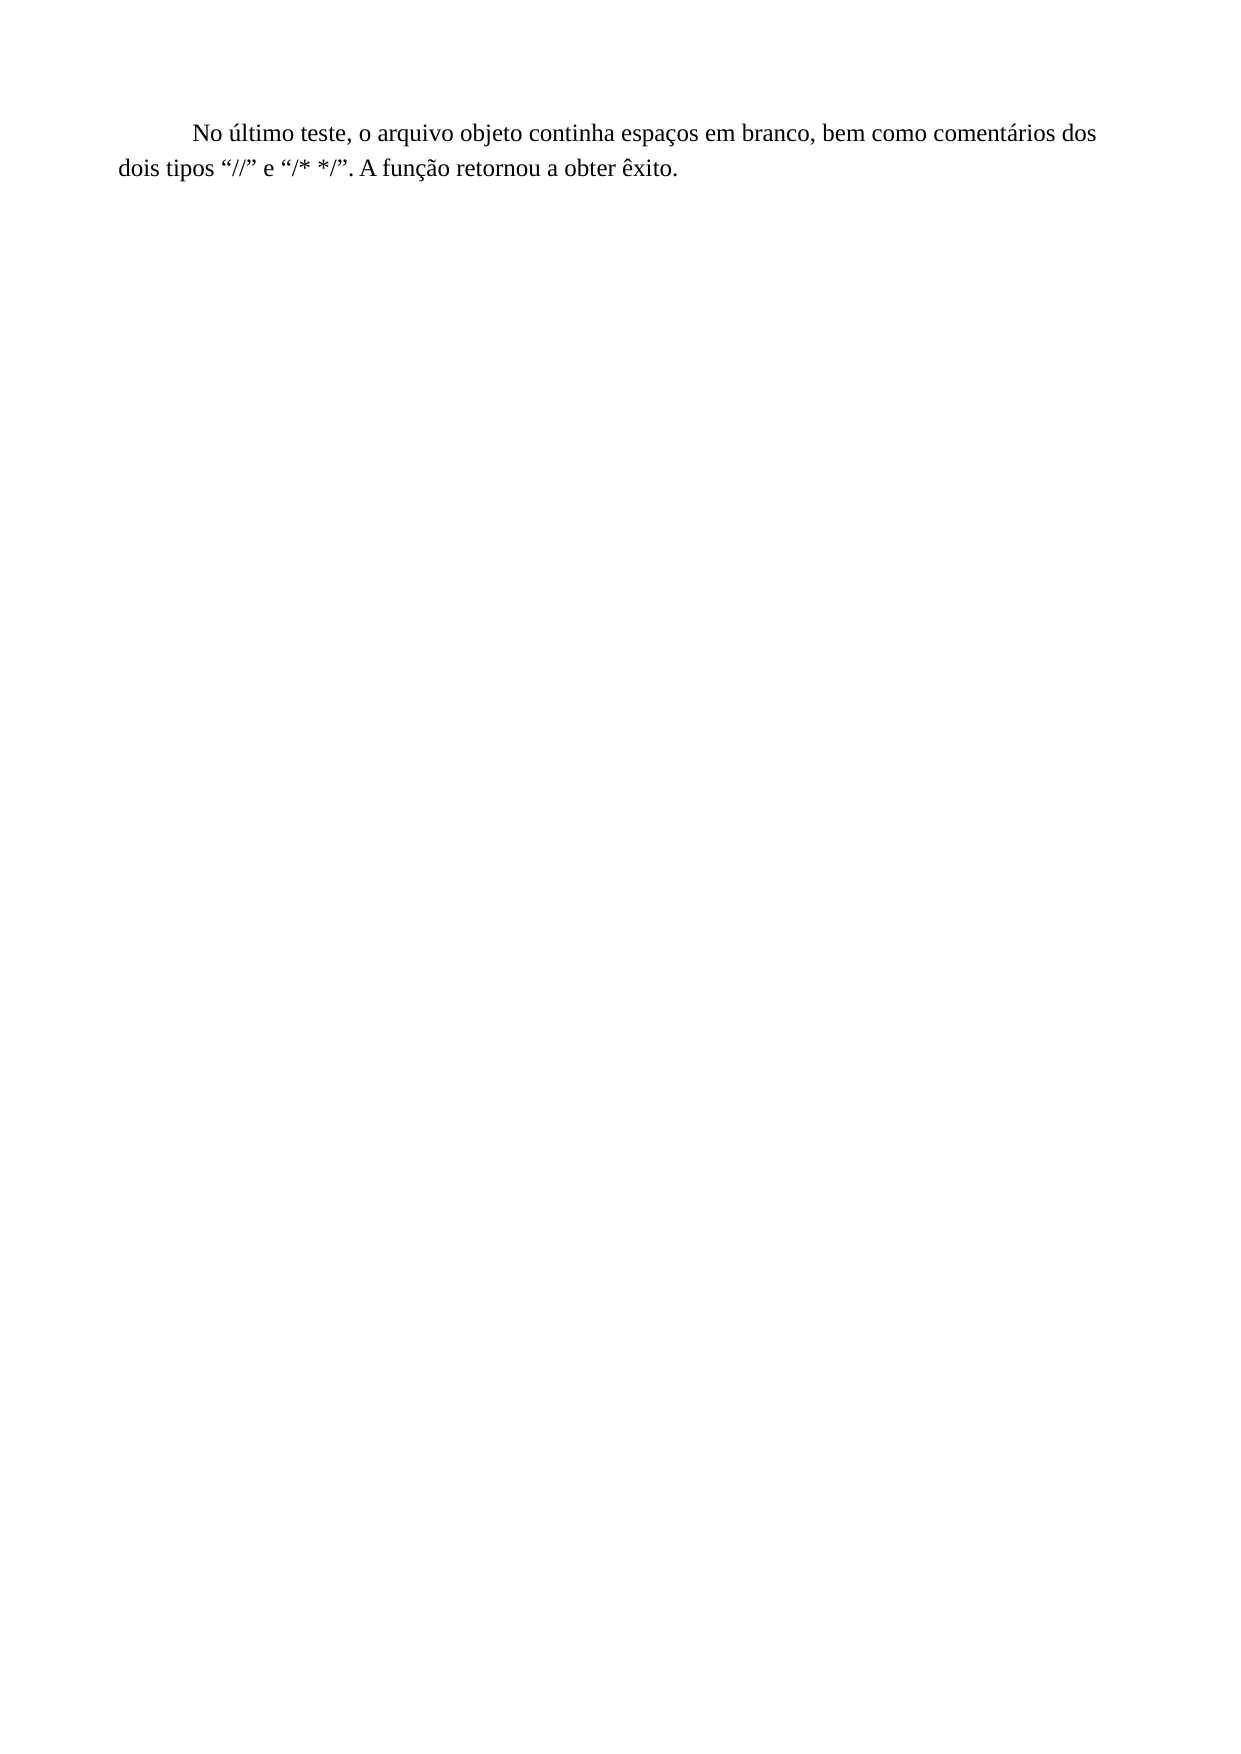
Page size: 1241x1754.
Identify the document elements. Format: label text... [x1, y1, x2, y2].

text No último teste, o arquivo objeto continha espaços em branco, bem como comentários dos dois tipos “//” e “/* */”. A função retornou a obter êxito. [118, 118, 1122, 181]
